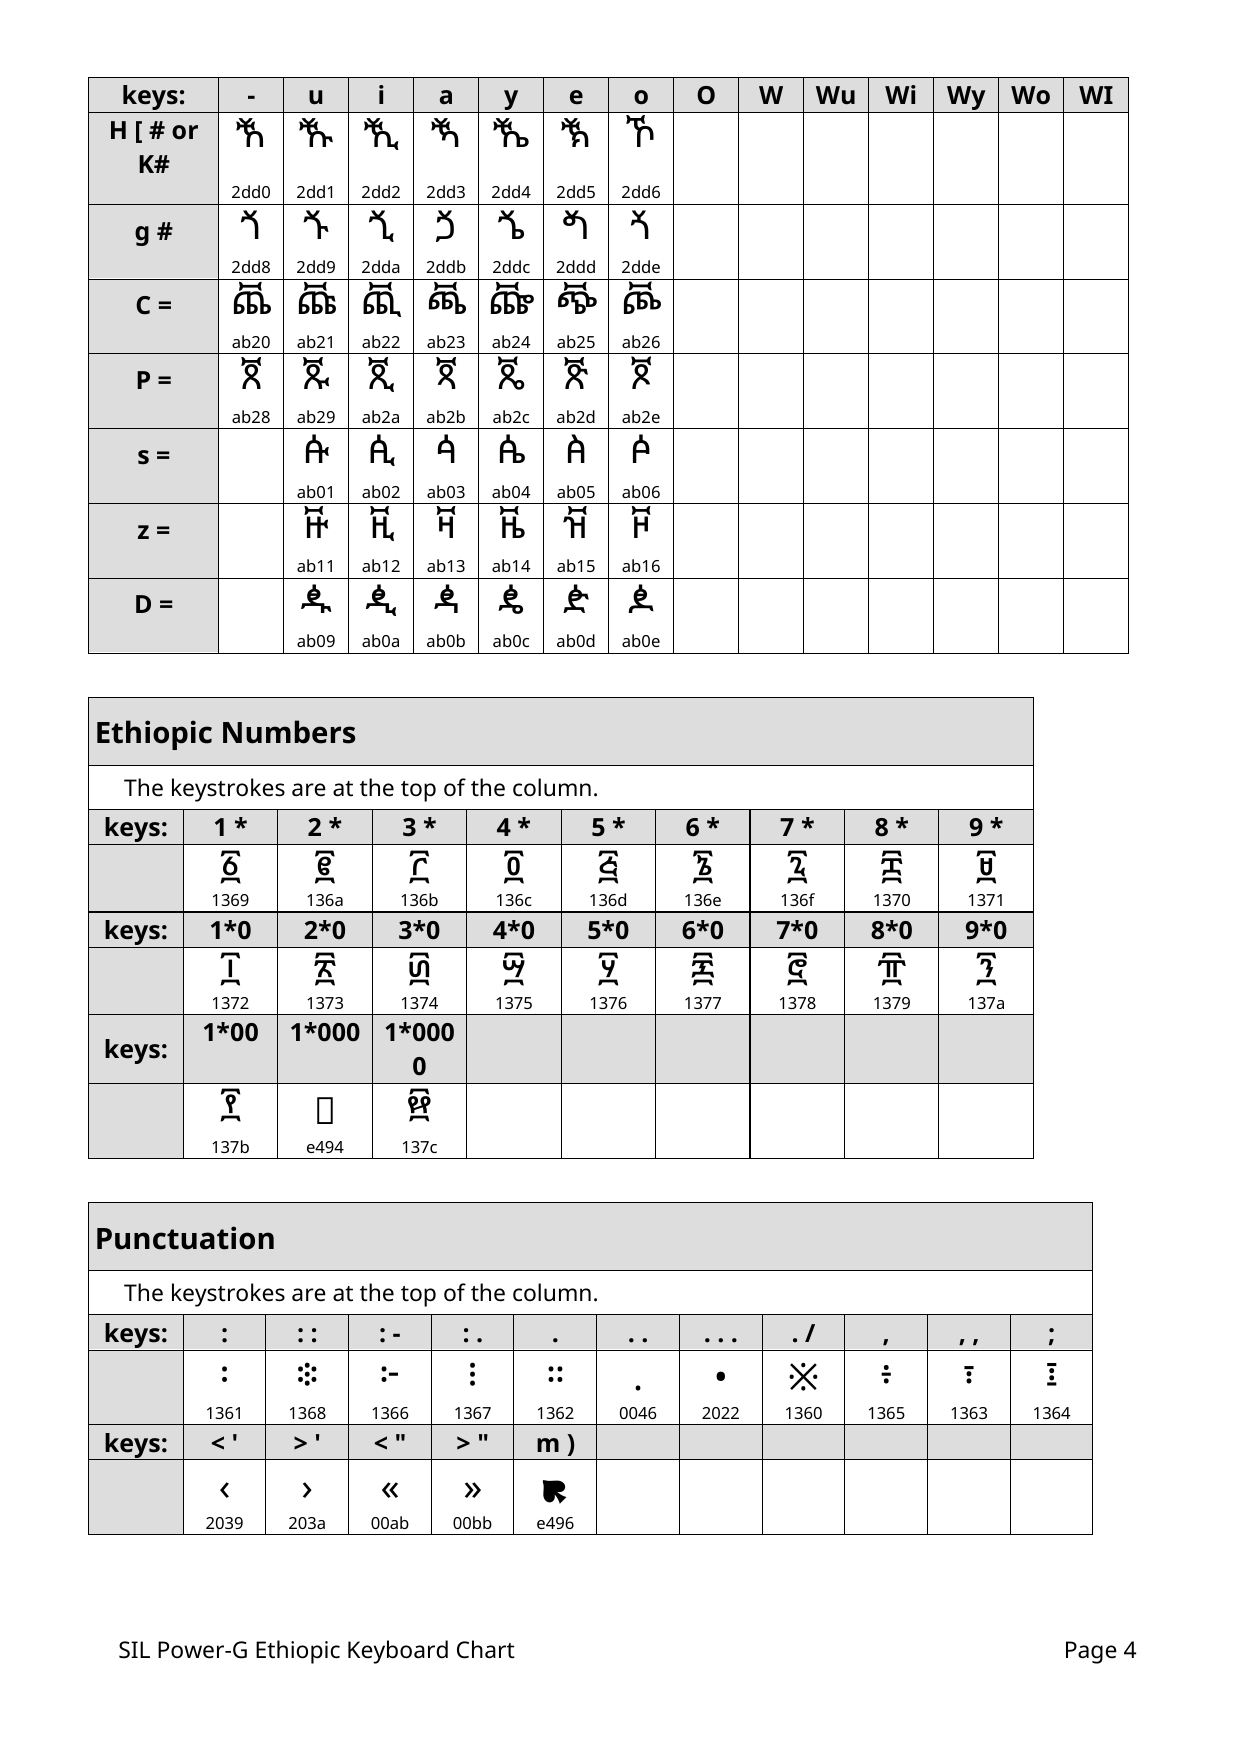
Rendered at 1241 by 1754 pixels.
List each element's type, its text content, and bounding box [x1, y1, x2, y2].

table_cell keys: [89, 913, 183, 947]
table_header W [739, 78, 803, 112]
table_cell [739, 504, 803, 555]
table_cell 0046 [597, 1402, 679, 1424]
table_cell [1011, 1425, 1092, 1459]
table_cell ፻ [184, 1084, 277, 1135]
table_cell [928, 1460, 1010, 1511]
table_cell ። [514, 1351, 596, 1402]
table_cell [763, 1511, 844, 1534]
table_header WI [1064, 78, 1128, 112]
table_cell [869, 429, 933, 480]
table_cell ab25 [544, 331, 608, 353]
table_cell [674, 555, 738, 578]
table_cell [869, 256, 933, 278]
table_cell [467, 1135, 561, 1158]
table_cell [845, 1135, 938, 1158]
table_cell , , [928, 1315, 1010, 1349]
table_cell ab2b [414, 405, 478, 428]
table_cell ꬋ [414, 579, 478, 630]
table_cell keys: [89, 810, 183, 844]
table_cell > " [432, 1425, 513, 1459]
table_cell > ' [266, 1425, 348, 1459]
table_cell ꬌ [479, 579, 543, 630]
table_cell ⷔ [479, 113, 543, 181]
table_cell [1064, 429, 1128, 480]
table_cell [845, 1425, 927, 1459]
table_cell [739, 480, 803, 503]
table_cell ꬤ [479, 280, 543, 331]
table_cell [999, 331, 1063, 353]
table_cell ꬫ [414, 354, 478, 405]
table_cell ፵ [467, 948, 561, 991]
table_cell [1064, 480, 1128, 503]
table_cell [804, 405, 868, 428]
table_cell 1367 [432, 1402, 513, 1424]
table_cell 8*0 [845, 913, 938, 947]
table_cell ※ [763, 1351, 844, 1402]
table_cell ab09 [284, 630, 348, 652]
table_cell ꬊ [349, 579, 413, 630]
table_header o [609, 78, 673, 112]
table_cell [739, 405, 803, 428]
table_cell 1377 [656, 991, 749, 1014]
table_cell ; [1011, 1315, 1092, 1349]
table_cell ab28 [219, 405, 283, 428]
table_cell ‹ [184, 1460, 265, 1511]
table_cell [89, 889, 183, 911]
table_cell 1 * [184, 810, 277, 844]
table_cell 5*0 [562, 913, 655, 947]
table_header i [349, 78, 413, 112]
table_cell [219, 504, 283, 555]
table_cell [999, 113, 1063, 181]
table_cell ፤ [1011, 1351, 1092, 1402]
table_cell [934, 181, 998, 204]
table_cell 1362 [514, 1402, 596, 1424]
table_cell [562, 1135, 655, 1158]
table_cell [869, 480, 933, 503]
table_cell ab15 [544, 555, 608, 578]
table_cell [739, 630, 803, 652]
table_cell ꬁ [284, 429, 348, 480]
table_cell [804, 205, 868, 256]
table_header O [674, 78, 738, 112]
table_cell . / [763, 1315, 844, 1349]
table_cell [467, 1084, 561, 1135]
table_cell ꬎ [609, 579, 673, 630]
table_cell [934, 205, 998, 256]
table_cell [804, 630, 868, 652]
table_cell ab22 [349, 331, 413, 353]
table_cell [219, 480, 283, 503]
table_cell ፯ [751, 845, 844, 889]
table_cell [999, 579, 1063, 630]
table_cell [89, 480, 218, 503]
table_cell ab06 [609, 480, 673, 503]
table_cell ፺ [939, 948, 1033, 991]
table_cell [674, 354, 738, 405]
table_cell [739, 205, 803, 256]
table_cell 137c [373, 1135, 466, 1158]
table_cell . [514, 1315, 596, 1349]
table_cell ꬮ [609, 354, 673, 405]
table_cell ab26 [609, 331, 673, 353]
table_header Wi [869, 78, 933, 112]
table_cell 2dd6 [609, 181, 673, 204]
table_cell ab16 [609, 555, 673, 578]
table_cell 1361 [184, 1402, 265, 1424]
table_cell [999, 405, 1063, 428]
table_cell 4*0 [467, 913, 561, 947]
table_cell ⷑ [284, 113, 348, 181]
table_cell [562, 1015, 655, 1083]
table_cell [934, 480, 998, 503]
table_cell keys: [89, 1425, 183, 1459]
table_cell ꬠ [219, 280, 283, 331]
table_cell [763, 1460, 844, 1511]
table_cell 8 * [845, 810, 938, 844]
table_cell [804, 579, 868, 630]
table_cell : . [432, 1315, 513, 1349]
table_cell [739, 429, 803, 480]
table_cell < " [349, 1425, 431, 1459]
table_cell [674, 181, 738, 204]
table_cell ⷛ [414, 205, 478, 256]
table_cell ab13 [414, 555, 478, 578]
table_cell ⷐ [219, 113, 283, 181]
table_cell ꬕ [544, 504, 608, 555]
table_cell ꬢ [349, 280, 413, 331]
table_cell ፬ [467, 845, 561, 889]
table_cell [674, 113, 738, 181]
table_cell [999, 480, 1063, 503]
table_cell 203a [266, 1511, 348, 1534]
table_cell [869, 579, 933, 630]
table_header Punctuation [89, 1203, 1092, 1270]
table_cell [89, 991, 183, 1014]
table_cell 136b [373, 889, 466, 911]
table_cell 2dd2 [349, 181, 413, 204]
table_cell 6 * [656, 810, 749, 844]
table_cell 7*0 [751, 913, 844, 947]
table_cell ⷜ [479, 205, 543, 256]
table_cell ፱ [939, 845, 1033, 889]
table_cell ፷ [656, 948, 749, 991]
table_cell [1064, 113, 1128, 181]
table_cell [680, 1460, 762, 1511]
table_cell [751, 1084, 844, 1135]
table_cell [674, 480, 738, 503]
table_cell keys: [89, 1015, 183, 1083]
table_cell [804, 354, 868, 405]
table_cell ፴ [373, 948, 466, 991]
table_cell ab0d [544, 630, 608, 652]
table_cell ⷞ [609, 205, 673, 256]
table_cell [1064, 256, 1128, 278]
table_cell ፭ [562, 845, 655, 889]
table_cell [739, 181, 803, 204]
table_cell [869, 405, 933, 428]
table_cell [804, 280, 868, 331]
table_cell 2dd5 [544, 181, 608, 204]
table_cell 1*0 [184, 913, 277, 947]
table_cell [739, 331, 803, 353]
table_cell 1*000 [278, 1015, 372, 1083]
table_cell [928, 1511, 1010, 1534]
table_cell [674, 579, 738, 630]
table_cell [1011, 1511, 1092, 1534]
table_cell 1360 [763, 1402, 844, 1424]
table_cell ab0a [349, 630, 413, 652]
table_header a [414, 78, 478, 112]
table_cell [999, 354, 1063, 405]
table_cell 2dde [609, 256, 673, 278]
table_cell 1375 [467, 991, 561, 1014]
table_cell [869, 205, 933, 256]
table_cell [597, 1460, 679, 1511]
table_header Ethiopic Numbers [89, 698, 1033, 765]
table_cell 1372 [184, 991, 277, 1014]
table_cell [845, 1015, 938, 1083]
table_cell [869, 181, 933, 204]
table_cell [89, 1135, 183, 1158]
table_cell ፡ [184, 1351, 265, 1402]
table_cell ꬍ [544, 579, 608, 630]
table_cell [999, 280, 1063, 331]
table_cell [999, 181, 1063, 204]
table_cell [999, 256, 1063, 278]
table_cell ab24 [479, 331, 543, 353]
table_cell [999, 555, 1063, 578]
table_cell [674, 280, 738, 331]
table_cell [467, 1015, 561, 1083]
table_cell [934, 429, 998, 480]
table_cell ፼ [373, 1084, 466, 1135]
table_cell [674, 630, 738, 652]
table_cell ab2c [479, 405, 543, 428]
table_cell ኾ [609, 113, 673, 181]
table_cell e496 [514, 1511, 596, 1534]
table_cell « [349, 1460, 431, 1511]
table_cell 3*0 [373, 913, 466, 947]
table_cell [869, 630, 933, 652]
table_cell H [ # or K# [89, 113, 218, 181]
table_cell e494 [278, 1135, 372, 1158]
table_cell [934, 405, 998, 428]
table_cell [869, 113, 933, 181]
table_cell [751, 1135, 844, 1158]
table_cell ab2a [349, 405, 413, 428]
table_cell C = [89, 280, 218, 331]
table_cell [804, 555, 868, 578]
table_cell 1368 [266, 1402, 348, 1424]
table_cell ꬪ [349, 354, 413, 405]
table_cell [804, 331, 868, 353]
table_cell D = [89, 579, 218, 630]
table_cell ab04 [479, 480, 543, 503]
table_cell [934, 256, 998, 278]
table_cell [674, 331, 738, 353]
table_cell [89, 181, 218, 204]
table_cell ꬖ [609, 504, 673, 555]
table_cell The keystrokes are at the top of the column. [89, 1271, 1092, 1314]
table_cell [869, 555, 933, 578]
table_cell [1064, 354, 1128, 405]
table_cell 136f [751, 889, 844, 911]
table_cell ab0c [479, 630, 543, 652]
table_cell [934, 113, 998, 181]
table_cell [934, 280, 998, 331]
table_cell [999, 429, 1063, 480]
table_cell : : [266, 1315, 348, 1349]
table_cell [1064, 181, 1128, 204]
table_cell [562, 1084, 655, 1135]
table_header y [479, 78, 543, 112]
table_cell 1363 [928, 1402, 1010, 1424]
table_cell ፣ [928, 1351, 1010, 1402]
table_cell 2dd4 [479, 181, 543, 204]
table_cell [739, 555, 803, 578]
table_cell keys: [89, 1315, 183, 1349]
table_cell ab03 [414, 480, 478, 503]
table_cell 1370 [845, 889, 938, 911]
table_cell [89, 1084, 183, 1135]
table_cell < ' [184, 1425, 265, 1459]
table_cell [656, 1084, 749, 1135]
table_cell [939, 1084, 1033, 1135]
table_cell 2ddb [414, 256, 478, 278]
table_cell  [514, 1460, 596, 1511]
table_cell ꬔ [479, 504, 543, 555]
table_cell [597, 1425, 679, 1459]
table_cell [739, 354, 803, 405]
table_cell 137a [939, 991, 1033, 1014]
table_cell [89, 948, 183, 991]
table_cell ꬭ [544, 354, 608, 405]
table_cell [680, 1425, 762, 1459]
table_cell 136c [467, 889, 561, 911]
table_cell 1374 [373, 991, 466, 1014]
table_cell , [845, 1315, 927, 1349]
table_cell 2ddd [544, 256, 608, 278]
table_cell [674, 504, 738, 555]
table_cell [89, 1402, 183, 1424]
table_cell 136d [562, 889, 655, 911]
table_cell [939, 1015, 1033, 1083]
table_cell [763, 1425, 844, 1459]
table_cell [674, 405, 738, 428]
table_cell ፶ [562, 948, 655, 991]
table_cell [1064, 205, 1128, 256]
table_cell 2dd9 [284, 256, 348, 278]
table_cell 137b [184, 1135, 277, 1158]
table_cell [804, 480, 868, 503]
table_header Wu [804, 78, 868, 112]
table_cell . [597, 1351, 679, 1402]
table_cell 1373 [278, 991, 372, 1014]
table_cell ꬓ [414, 504, 478, 555]
table_header u [284, 78, 348, 112]
table_cell [804, 181, 868, 204]
table_cell [1064, 280, 1128, 331]
table_cell 2022 [680, 1402, 762, 1424]
table_cell 2dd3 [414, 181, 478, 204]
table_cell 1378 [751, 991, 844, 1014]
table_cell ⷕ [544, 113, 608, 181]
table_cell [739, 579, 803, 630]
table_cell 2dda [349, 256, 413, 278]
table_cell ꬆ [609, 429, 673, 480]
table_cell ፫ [373, 845, 466, 889]
table_header - [219, 78, 283, 112]
table_cell [89, 405, 218, 428]
table_cell [999, 630, 1063, 652]
table_cell ꬥ [544, 280, 608, 331]
table_cell [999, 504, 1063, 555]
table_cell ፹ [845, 948, 938, 991]
table_cell [934, 579, 998, 630]
table_cell ꬩ [284, 354, 348, 405]
table_cell ab20 [219, 331, 283, 353]
table_cell ab2e [609, 405, 673, 428]
table_cell 136e [656, 889, 749, 911]
table_header e [544, 78, 608, 112]
table_cell ꬣ [414, 280, 478, 331]
table_cell The keystrokes are at the top of the column. [89, 766, 1033, 809]
table_cell ab05 [544, 480, 608, 503]
table_cell [1064, 630, 1128, 652]
table_cell [845, 1511, 927, 1534]
table_cell ꬬ [479, 354, 543, 405]
table_cell [219, 579, 283, 630]
table_cell [89, 256, 218, 278]
table_cell ab14 [479, 555, 543, 578]
table_cell ꬅ [544, 429, 608, 480]
table_cell 9*0 [939, 913, 1033, 947]
table_cell ፲ [184, 948, 277, 991]
table_cell [89, 630, 218, 652]
table_cell ꬂ [349, 429, 413, 480]
table_cell [1064, 331, 1128, 353]
table_cell 2*0 [278, 913, 372, 947]
table_cell 1369 [184, 889, 277, 911]
table_cell ꬑ [284, 504, 348, 555]
table_cell ⷚ [349, 205, 413, 256]
table_cell [804, 256, 868, 278]
table_header keys: [89, 78, 218, 112]
table_cell ⷘ [219, 205, 283, 256]
table_cell ፩ [184, 845, 277, 889]
table_cell ⷝ [544, 205, 608, 256]
table_header Wo [999, 78, 1063, 112]
table_cell 1364 [1011, 1402, 1092, 1424]
table_cell z = [89, 504, 218, 555]
table_cell [869, 354, 933, 405]
table_cell  [278, 1084, 372, 1135]
table_cell P = [89, 354, 218, 405]
table_cell [739, 280, 803, 331]
table_cell 136a [278, 889, 372, 911]
table_cell s = [89, 429, 218, 480]
table_cell 9 * [939, 810, 1033, 844]
table_cell [751, 1015, 844, 1083]
table_cell [934, 630, 998, 652]
table_cell [89, 1460, 183, 1511]
table_cell 1365 [845, 1402, 927, 1424]
table_cell 2 * [278, 810, 372, 844]
table_cell [804, 113, 868, 181]
table_cell [928, 1425, 1010, 1459]
table_cell [219, 429, 283, 480]
table_cell 1379 [845, 991, 938, 1014]
table_cell [1064, 555, 1128, 578]
table_cell [804, 429, 868, 480]
table_cell [845, 1084, 938, 1135]
table_cell › [266, 1460, 348, 1511]
table_cell ab12 [349, 555, 413, 578]
table_cell [934, 504, 998, 555]
table_cell ꬄ [479, 429, 543, 480]
table_cell ⷙ [284, 205, 348, 256]
table_cell [89, 1511, 183, 1534]
table_cell [934, 331, 998, 353]
table_cell [674, 205, 738, 256]
table_cell [999, 205, 1063, 256]
table_cell [89, 331, 218, 353]
table_cell ꬒ [349, 504, 413, 555]
table_cell ab01 [284, 480, 348, 503]
table_cell g # [89, 205, 218, 256]
table_cell 2ddc [479, 256, 543, 278]
table_cell ፰ [845, 845, 938, 889]
table_cell [674, 429, 738, 480]
table_cell ፥ [845, 1351, 927, 1402]
table_cell [939, 1135, 1033, 1158]
table_header Wy [934, 78, 998, 112]
table_cell [869, 280, 933, 331]
table_cell [219, 630, 283, 652]
table_cell : [184, 1315, 265, 1349]
table_cell [656, 1135, 749, 1158]
table_cell 1376 [562, 991, 655, 1014]
table_cell [219, 555, 283, 578]
table_cell [739, 256, 803, 278]
table_cell ab02 [349, 480, 413, 503]
table_cell ꬨ [219, 354, 283, 405]
table_cell [1011, 1460, 1092, 1511]
table_cell . . . [680, 1315, 762, 1349]
table_cell ⷓ [414, 113, 478, 181]
table_cell [739, 113, 803, 181]
table_cell [89, 1351, 183, 1402]
table_cell [89, 845, 183, 889]
table_cell ꬃ [414, 429, 478, 480]
table_cell [1064, 405, 1128, 428]
table_cell 1371 [939, 889, 1033, 911]
table_cell [1064, 504, 1128, 555]
table_cell » [432, 1460, 513, 1511]
table_cell 1*00 [184, 1015, 277, 1083]
table_cell 2dd8 [219, 256, 283, 278]
table_cell ab21 [284, 331, 348, 353]
table_cell 2039 [184, 1511, 265, 1534]
table_cell ab0e [609, 630, 673, 652]
table_cell 00bb [432, 1511, 513, 1534]
table_cell ꬉ [284, 579, 348, 630]
table_cell ꬡ [284, 280, 348, 331]
table_cell ፳ [278, 948, 372, 991]
table_cell m ) [514, 1425, 596, 1459]
table_cell ab11 [284, 555, 348, 578]
table_cell 7 * [751, 810, 844, 844]
table_cell ab2d [544, 405, 608, 428]
table_cell [845, 1460, 927, 1511]
table_cell 2dd1 [284, 181, 348, 204]
table_cell ፪ [278, 845, 372, 889]
table_cell [656, 1015, 749, 1083]
table_cell 5 * [562, 810, 655, 844]
table_cell ፮ [656, 845, 749, 889]
table_cell [680, 1511, 762, 1534]
table_cell : - [349, 1315, 431, 1349]
table_cell ፦ [349, 1351, 431, 1402]
table_cell 4 * [467, 810, 561, 844]
table_cell [1064, 579, 1128, 630]
table_cell ab0b [414, 630, 478, 652]
table_cell [89, 555, 218, 578]
table_cell ab23 [414, 331, 478, 353]
table_cell ፧ [432, 1351, 513, 1402]
table_cell [869, 331, 933, 353]
table_cell [804, 504, 868, 555]
table_cell [869, 504, 933, 555]
table_cell ፨ [266, 1351, 348, 1402]
table_cell [934, 555, 998, 578]
table_cell ⷒ [349, 113, 413, 181]
table_cell 00ab [349, 1511, 431, 1534]
table_cell 1366 [349, 1402, 431, 1424]
table_cell [597, 1511, 679, 1534]
table_cell ꬦ [609, 280, 673, 331]
table_cell • [680, 1351, 762, 1402]
table_cell ፸ [751, 948, 844, 991]
table_cell 3 * [373, 810, 466, 844]
table_cell 2dd0 [219, 181, 283, 204]
table_cell . . [597, 1315, 679, 1349]
table_cell 6*0 [656, 913, 749, 947]
table_cell [674, 256, 738, 278]
table_cell 1*0000 [373, 1015, 466, 1083]
table_cell [934, 354, 998, 405]
table_cell ab29 [284, 405, 348, 428]
